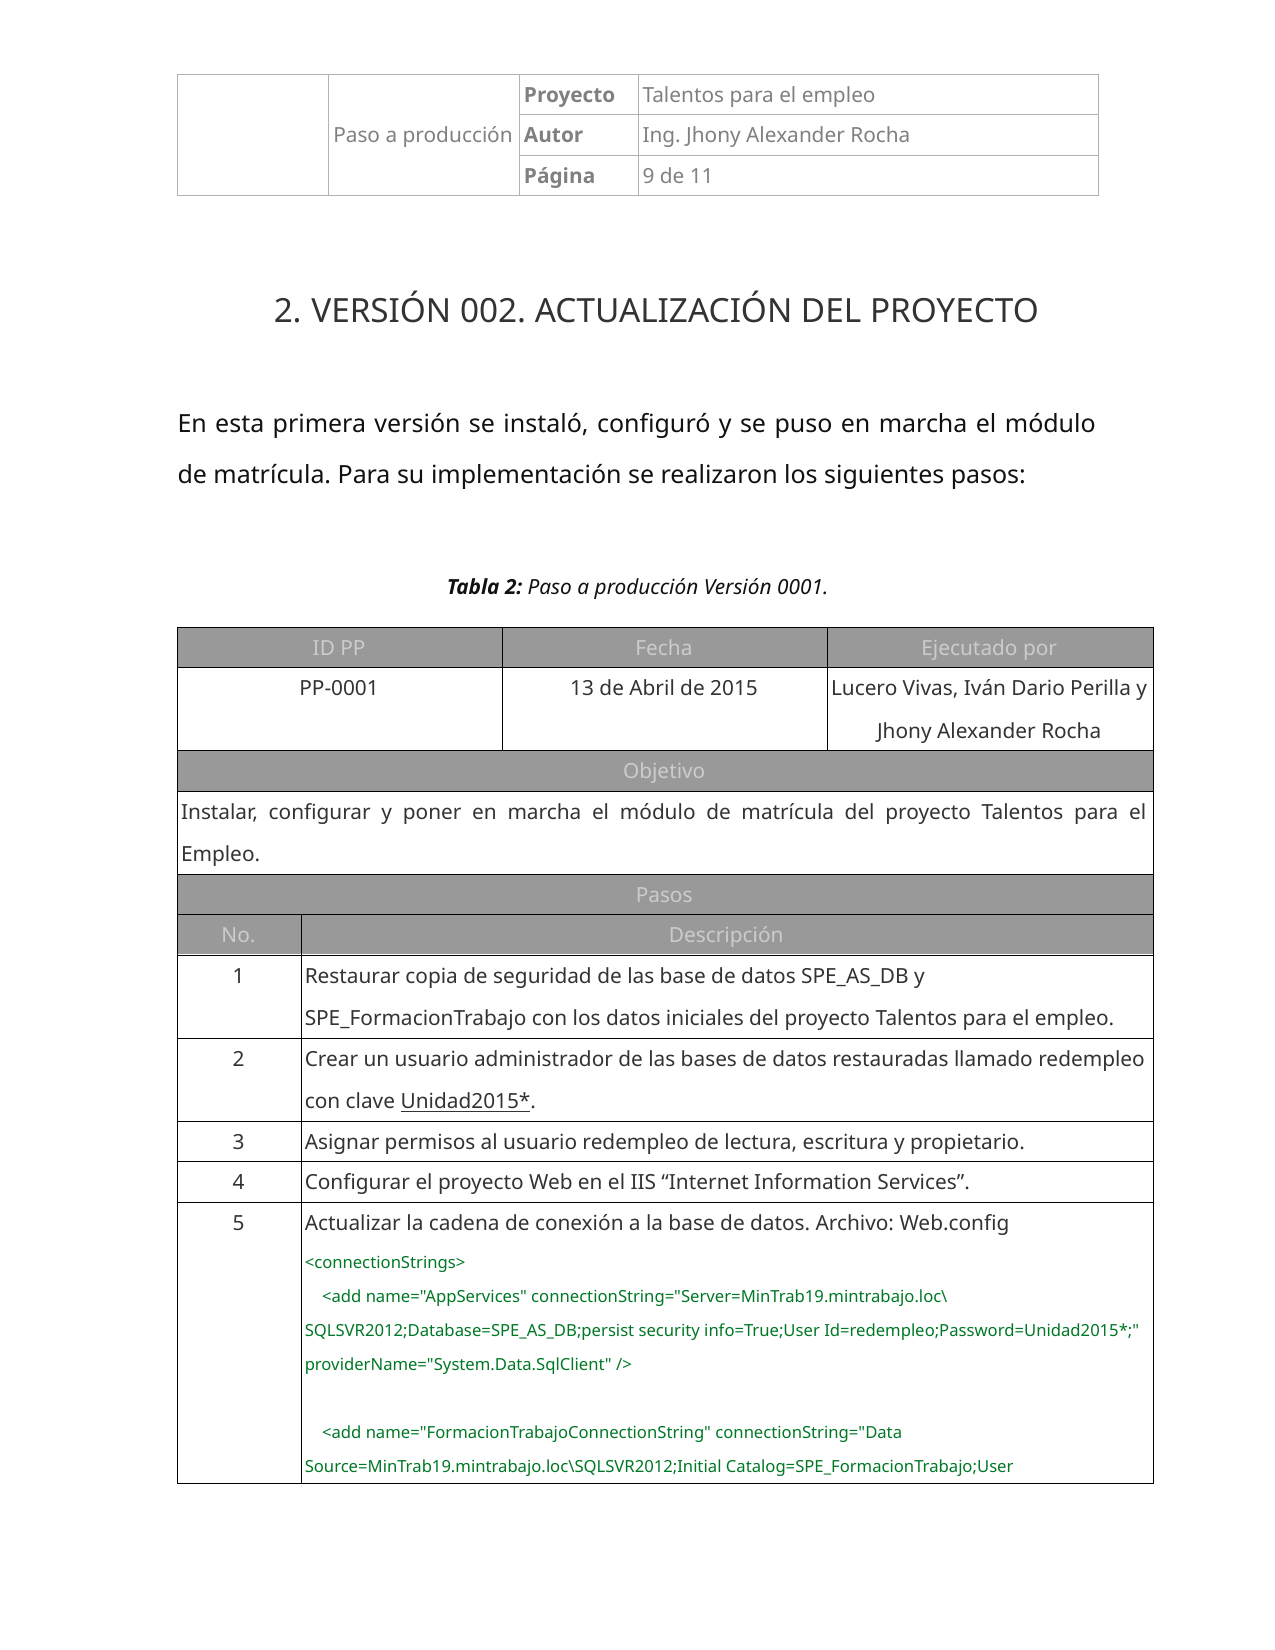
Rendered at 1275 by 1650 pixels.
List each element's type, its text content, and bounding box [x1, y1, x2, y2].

table_cell 3 [178, 1122, 301, 1161]
table_cell Crear un usuario administrador de las bases de datos restauradas llamado redempleo con clave Unidad2015*. [302, 1039, 1153, 1121]
table_cell PP-0001 [178, 668, 502, 750]
table_cell 13 de Abril de 2015 [503, 668, 827, 750]
table_cell Actualizar la cadena de conexión a la base de datos. Archivo: Web.config <connectionStrings> <add name="AppServices" connectionString="Server=MinTrab19.mintrabajo.loc\SQLSVR2012;Database=SPE_AS_DB;persist security info=True;User Id=redempleo;Password=Unidad2015*;" providerName="System.Data.SqlClient" /> <add name="FormacionTrabajoConnectionString" connectionString="Data Source=MinTrab19.mintrabajo.loc\SQLSVR2012;Initial Catalog=SPE_FormacionTrabajo;User [302, 1203, 1153, 1483]
text Tabla 2: Paso a producción Versión 0001. [177, 572, 1098, 600]
table_cell Instalar, configurar y poner en marcha el módulo de matrícula del proyecto Talentos para el Empleo. [178, 792, 1153, 874]
table_cell 2 [178, 1039, 301, 1121]
table_cell Descripción [302, 915, 1153, 954]
text En esta primera versión se instaló, configuró y se puso en marcha el módulo de matrícula. Para su implementación se realizaron los siguientes pasos: [177, 406, 1098, 491]
table_cell Pasos [178, 875, 1153, 914]
table_cell 4 [178, 1162, 301, 1201]
table_cell Lucero Vivas, Iván Dario Perilla y Jhony Alexander Rocha [828, 668, 1153, 750]
table_header Fecha [503, 628, 827, 667]
table_cell Configurar el proyecto Web en el IIS “Internet Information Services”. [302, 1162, 1153, 1201]
table_cell Asignar permisos al usuario redempleo de lectura, escritura y propietario. [302, 1122, 1153, 1161]
table_cell 1 [178, 956, 301, 1038]
table_cell Objetivo [178, 751, 1153, 791]
table_cell No. [178, 915, 301, 954]
table_header Ejecutado por [828, 628, 1153, 667]
table_cell Restaurar copia de seguridad de las base de datos SPE_AS_DB y SPE_FormacionTrabajo con los datos iniciales del proyecto Talentos para el empleo. [302, 956, 1153, 1038]
table_cell 5 [178, 1203, 301, 1483]
table_header ID PP [178, 628, 502, 667]
subtitle Versión 002. Actualización del Proyecto [215, 287, 1098, 332]
